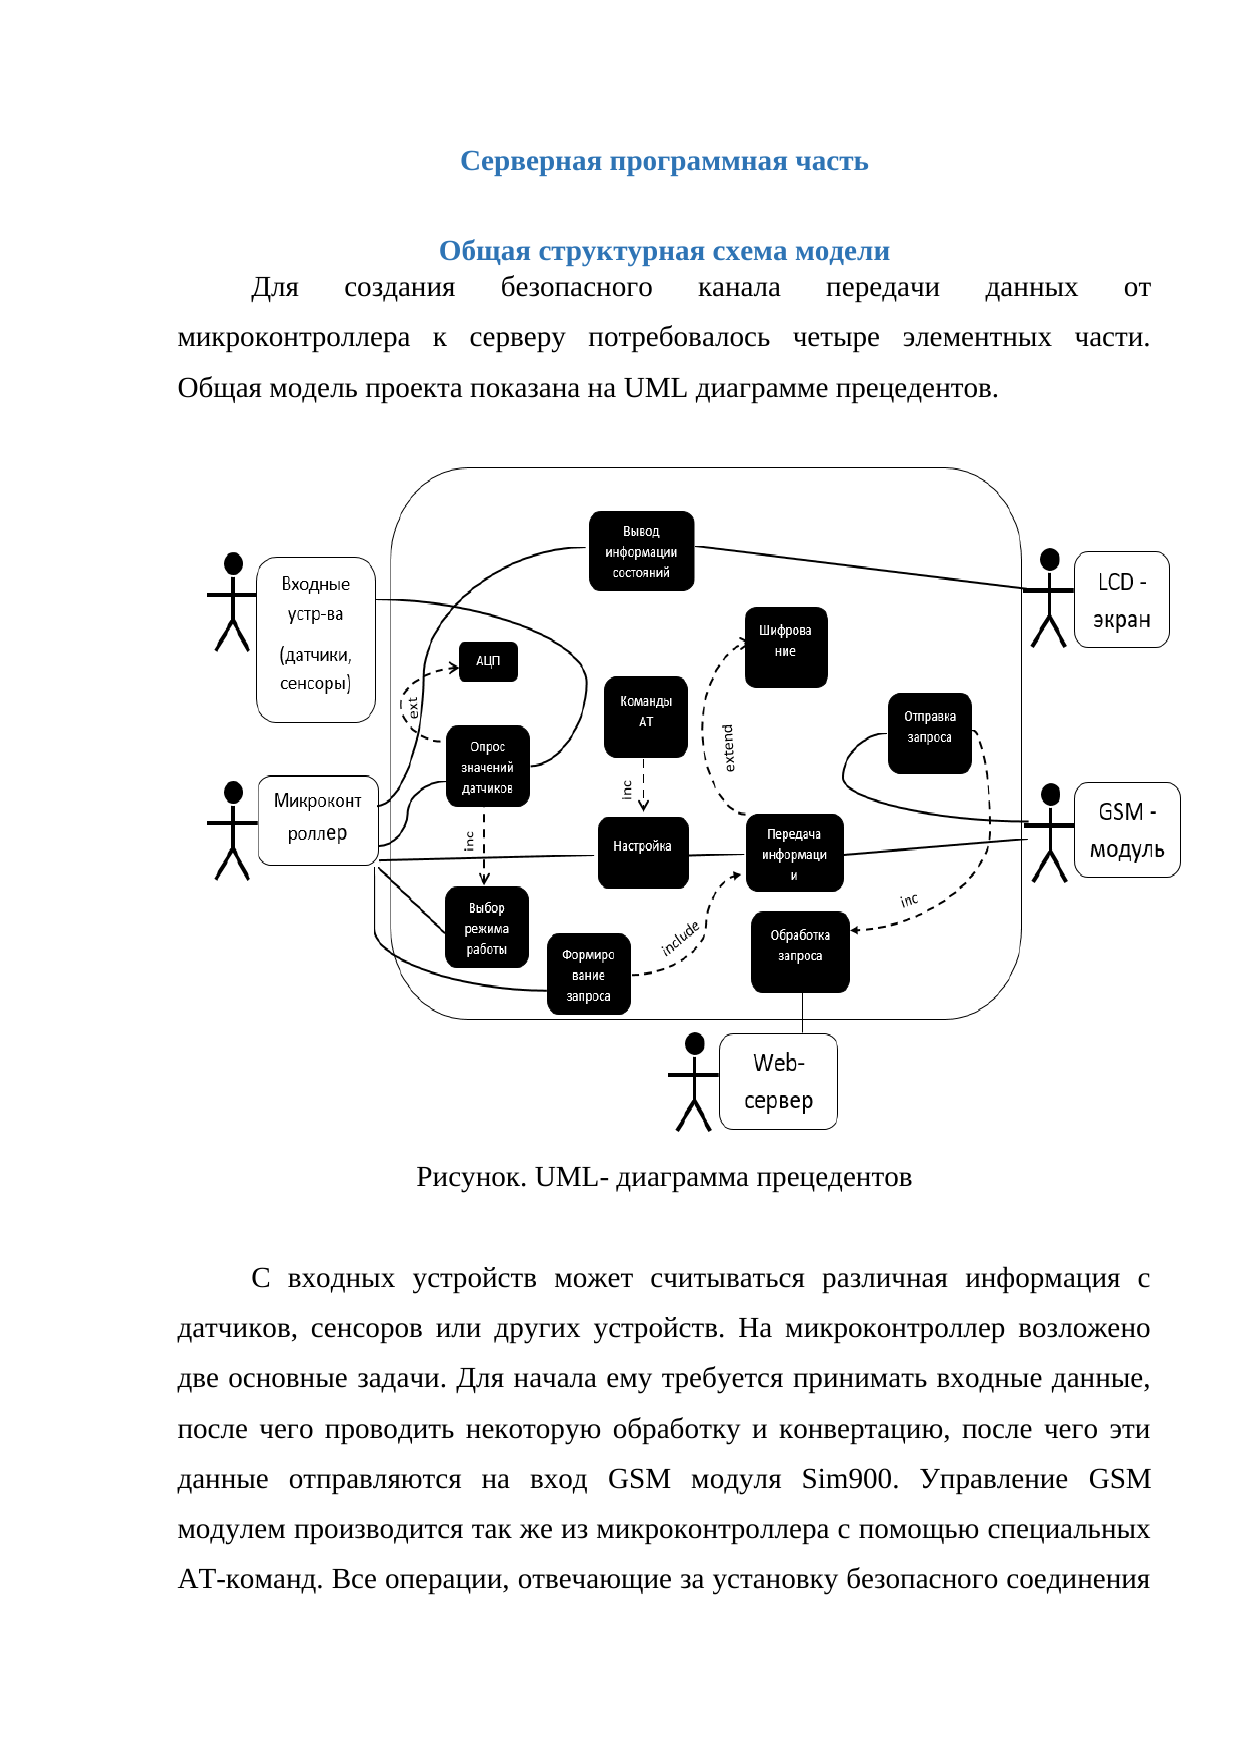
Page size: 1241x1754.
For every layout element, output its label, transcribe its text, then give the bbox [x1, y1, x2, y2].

picture [177, 420, 1212, 1146]
text Рисунок. UML- диаграмма прецедентов [177, 1159, 1152, 1193]
subtitle Общая структурная схема модели [177, 233, 1152, 267]
subtitle Серверная программная часть [177, 143, 1152, 177]
text Для создания безопасного канала передачи данных от микроконтроллера к серверу потребовалось четыре элементных части. Общая модель проекта показана на UML диаграмме прецедентов. [177, 269, 1152, 403]
text С входных устройств может считываться различная информация с датчиков, сенсоров или других устройств. На микроконтроллер возложено две основные задачи. Для начала ему требуется принимать входные данные, после чего проводить некоторую обработку и конвертацию, после чего эти данные отправляются на вход GSM модуля Sim900. Управление GSM модулем производится так же из микроконтроллера с помощью специальных AT-команд. Все операции, отвечающие за установку безопасного соединения [177, 1260, 1152, 1595]
